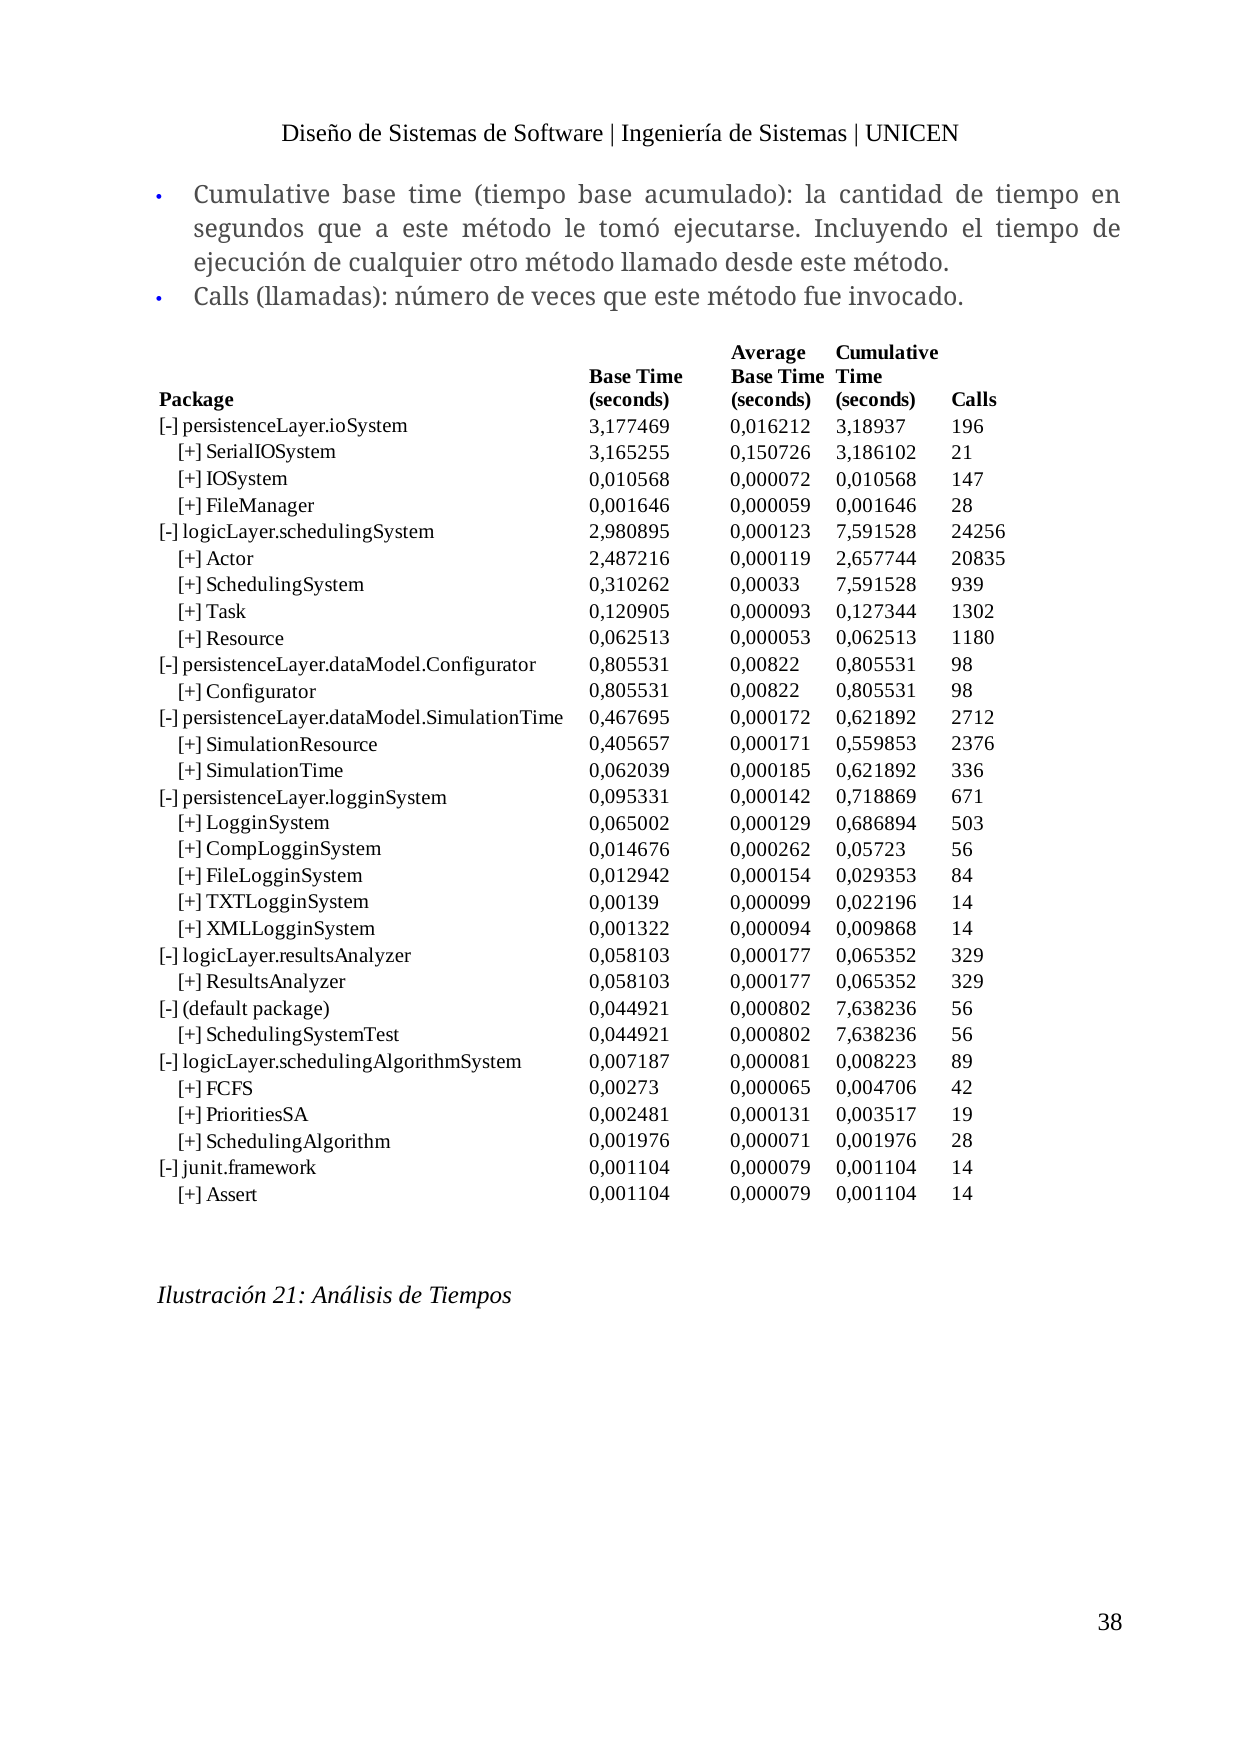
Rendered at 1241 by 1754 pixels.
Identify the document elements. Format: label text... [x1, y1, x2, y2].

list Calls (llamadas): número de veces que este método fue invocado. [156, 278, 1122, 313]
text Ilustración 21: Análisis de Tiempos [157, 341, 1049, 1309]
list Cumulative base time (tiempo base acumulado): la cantidad de tiempo en segundos que a este método le tomó ejecutarse. Incluyendo el tiempo de ejecución de cualquier otro método llamado desde este método. [156, 176, 1122, 278]
